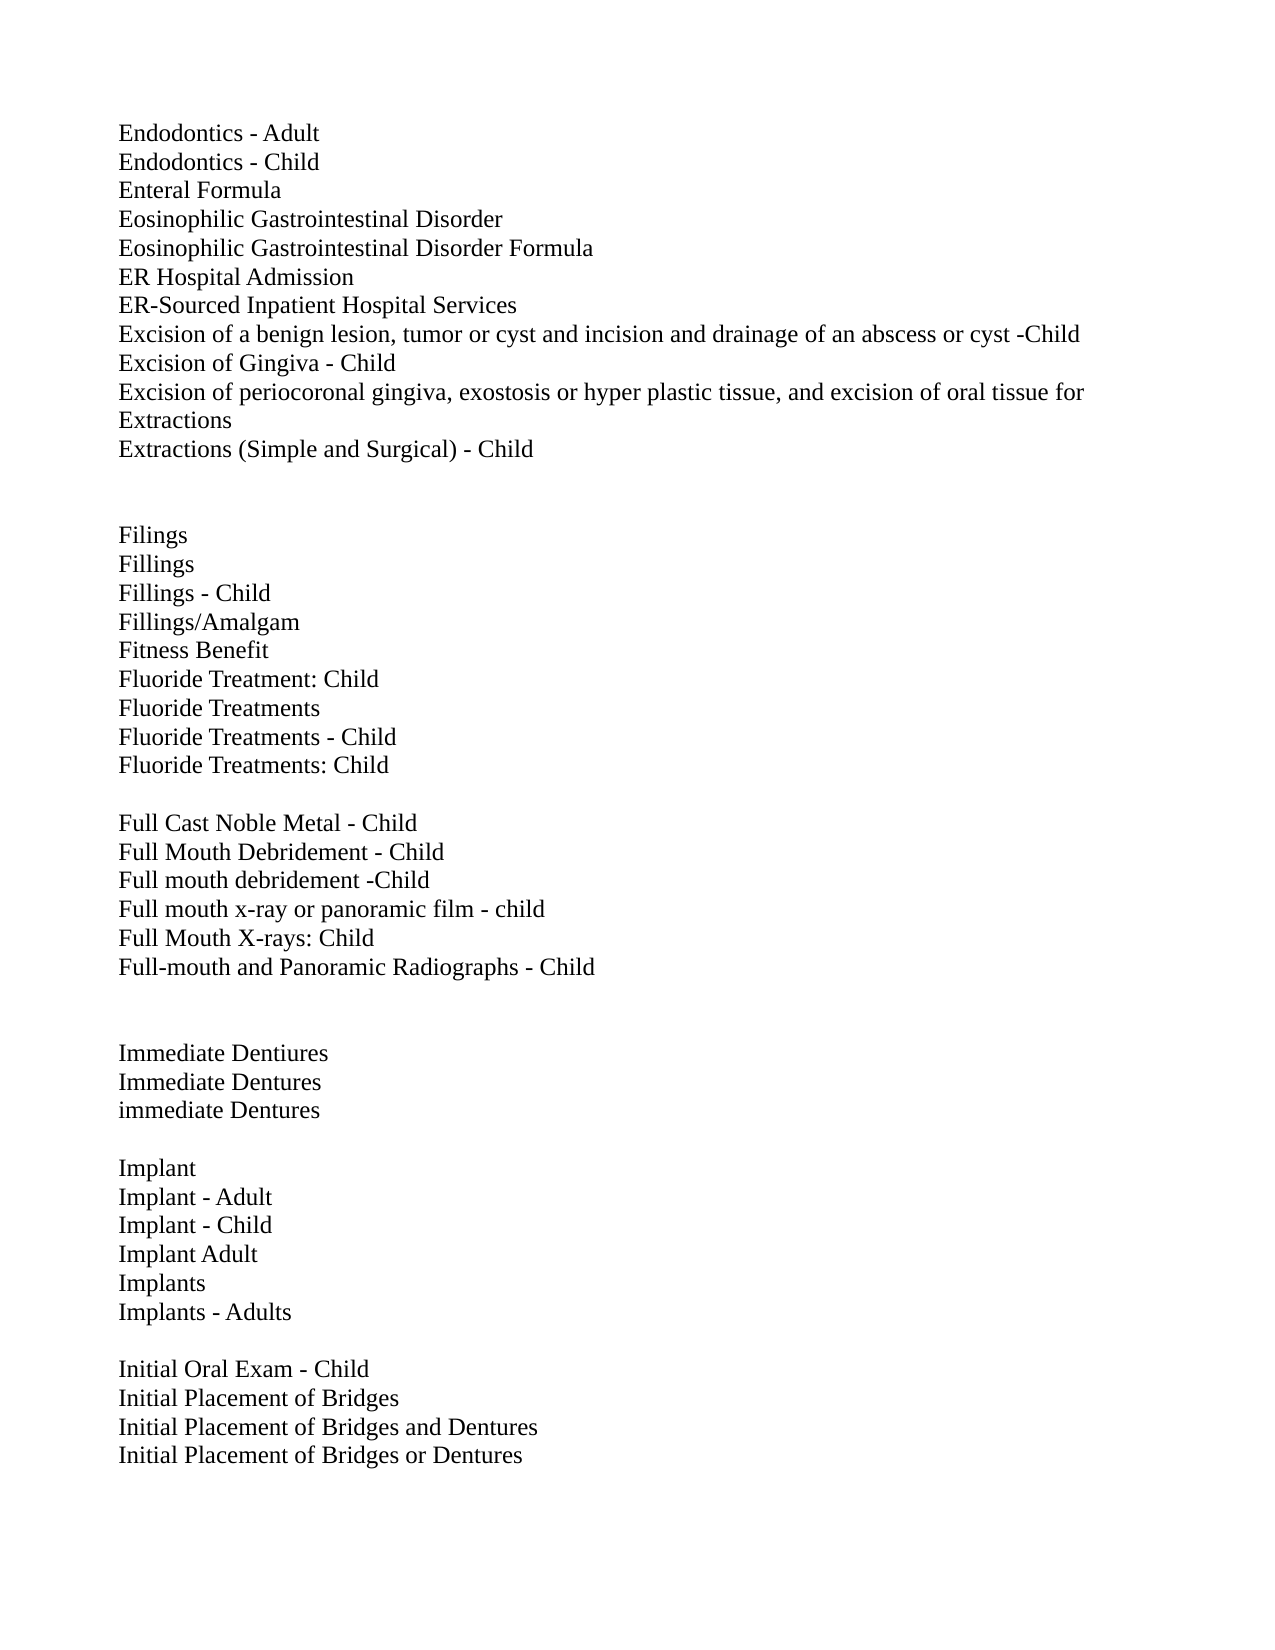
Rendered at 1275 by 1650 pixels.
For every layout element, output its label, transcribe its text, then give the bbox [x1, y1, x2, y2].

text Full Cast Noble Metal - Child [118, 808, 1157, 837]
text Eosinophilic Gastrointestinal Disorder [118, 204, 1157, 233]
text Implant - Child [118, 1211, 1157, 1239]
text Implant [118, 1153, 1157, 1182]
text Implants [118, 1268, 1157, 1297]
text Fluoride Treatments: Child [118, 751, 1157, 779]
text Immediate Dentures [118, 1067, 1157, 1096]
text Excision of periocoronal gingiva, exostosis or hyper plastic tissue, and excision of oral tissue for [118, 377, 1157, 406]
text Fluoride Treatments [118, 693, 1157, 722]
text Fitness Benefit [118, 636, 1157, 664]
text ER Hospital Admission [118, 262, 1157, 291]
text Initial Placement of Bridges [118, 1383, 1157, 1412]
text Full Mouth Debridement - Child [118, 837, 1157, 866]
text ER-Sourced Inpatient Hospital Services [118, 291, 1157, 319]
text Fillings/Amalgam [118, 607, 1157, 636]
text Full-mouth and Panoramic Radiographs - Child [118, 952, 1157, 981]
text Implants - Adults [118, 1297, 1157, 1326]
text Eosinophilic Gastrointestinal Disorder Formula [118, 233, 1157, 262]
text Excision of a benign lesion, tumor or cyst and incision and drainage of an abscess or cyst -Child [118, 319, 1157, 348]
text Initial Placement of Bridges or Dentures [118, 1441, 1157, 1469]
text Full mouth debridement -Child [118, 866, 1157, 894]
text immediate Dentures [118, 1096, 1157, 1124]
text Implant - Adult [118, 1182, 1157, 1211]
text Fluoride Treatments - Child [118, 722, 1157, 751]
text Full mouth x-ray or panoramic film - child [118, 894, 1157, 923]
text Fillings - Child [118, 578, 1157, 607]
text Endodontics - Child [118, 147, 1157, 176]
text Immediate Dentiures [118, 1038, 1157, 1067]
text Excision of Gingiva - Child [118, 348, 1157, 377]
text Extractions (Simple and Surgical) - Child [118, 434, 1157, 463]
text Extractions [118, 406, 1157, 434]
text Enteral Formula [118, 176, 1157, 204]
text Endodontics - Adult [118, 118, 1157, 147]
text Filings [118, 521, 1157, 549]
text Initial Placement of Bridges and Dentures [118, 1412, 1157, 1441]
text Fillings [118, 549, 1157, 578]
text Fluoride Treatment: Child [118, 664, 1157, 693]
text Implant Adult [118, 1239, 1157, 1268]
text Full Mouth X-rays: Child [118, 923, 1157, 952]
text Initial Oral Exam - Child [118, 1354, 1157, 1383]
